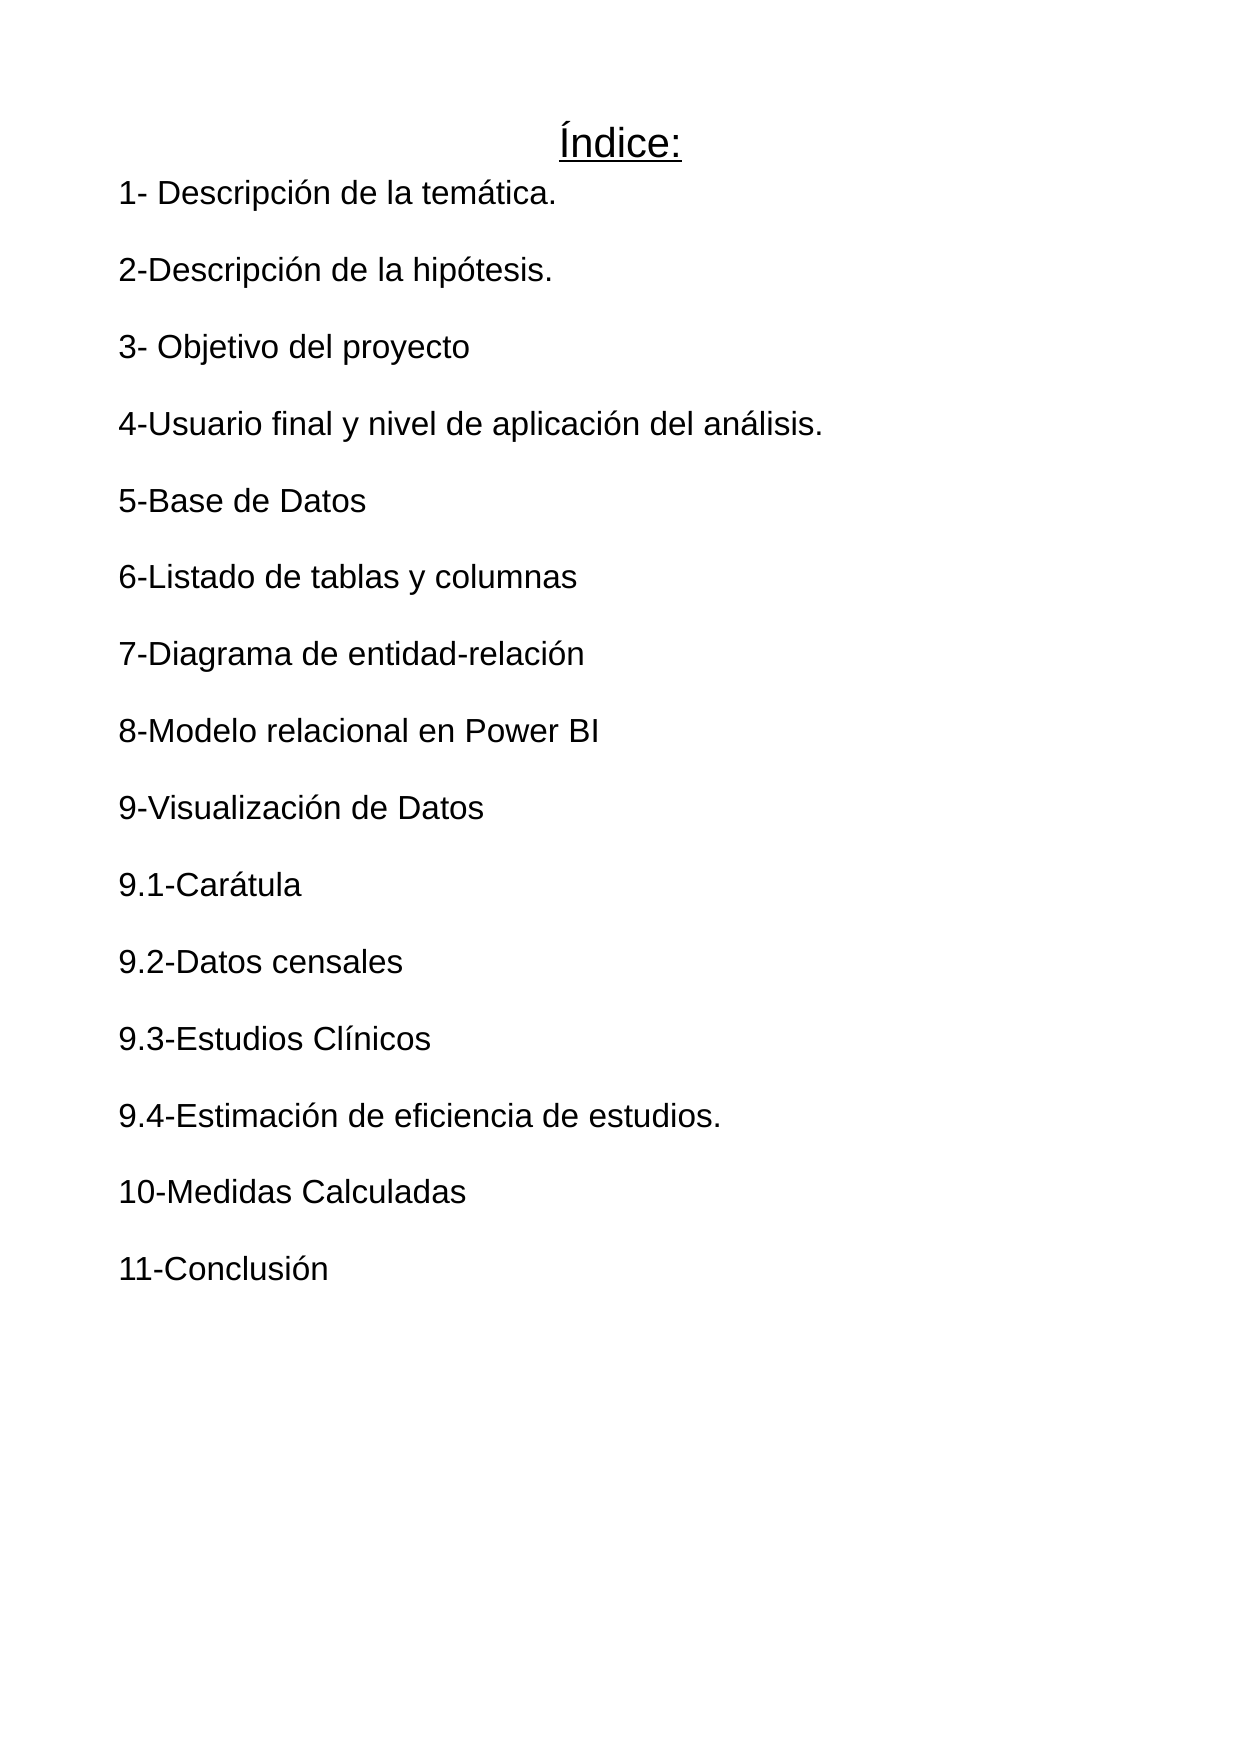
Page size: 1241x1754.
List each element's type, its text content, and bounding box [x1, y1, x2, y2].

text 9.3-Estudios Clínicos [118, 1019, 1122, 1057]
text 5-Base de Datos [118, 481, 1122, 519]
text 11-Conclusión [118, 1249, 1122, 1288]
text 3- Objetivo del proyecto [118, 327, 1122, 365]
text 9.4-Estimación de eficiencia de estudios. [118, 1096, 1122, 1134]
text 9.1-Carátula [118, 865, 1122, 903]
text 8-Modelo relacional en Power BI [118, 711, 1122, 750]
text 1- Descripción de la temática. [118, 173, 1122, 212]
text 9.2-Datos censales [118, 942, 1122, 980]
text 7-Diagrama de entidad-relación [118, 634, 1122, 673]
text 4-Usuario final y nivel de aplicación del análisis. [118, 404, 1122, 442]
text 10-Medidas Calculadas [118, 1173, 1122, 1211]
text 9-Visualización de Datos [118, 788, 1122, 827]
text Índice: [118, 118, 1122, 166]
text 2-Descripción de la hipótesis. [118, 250, 1122, 288]
text 6-Listado de tablas y columnas [118, 558, 1122, 596]
